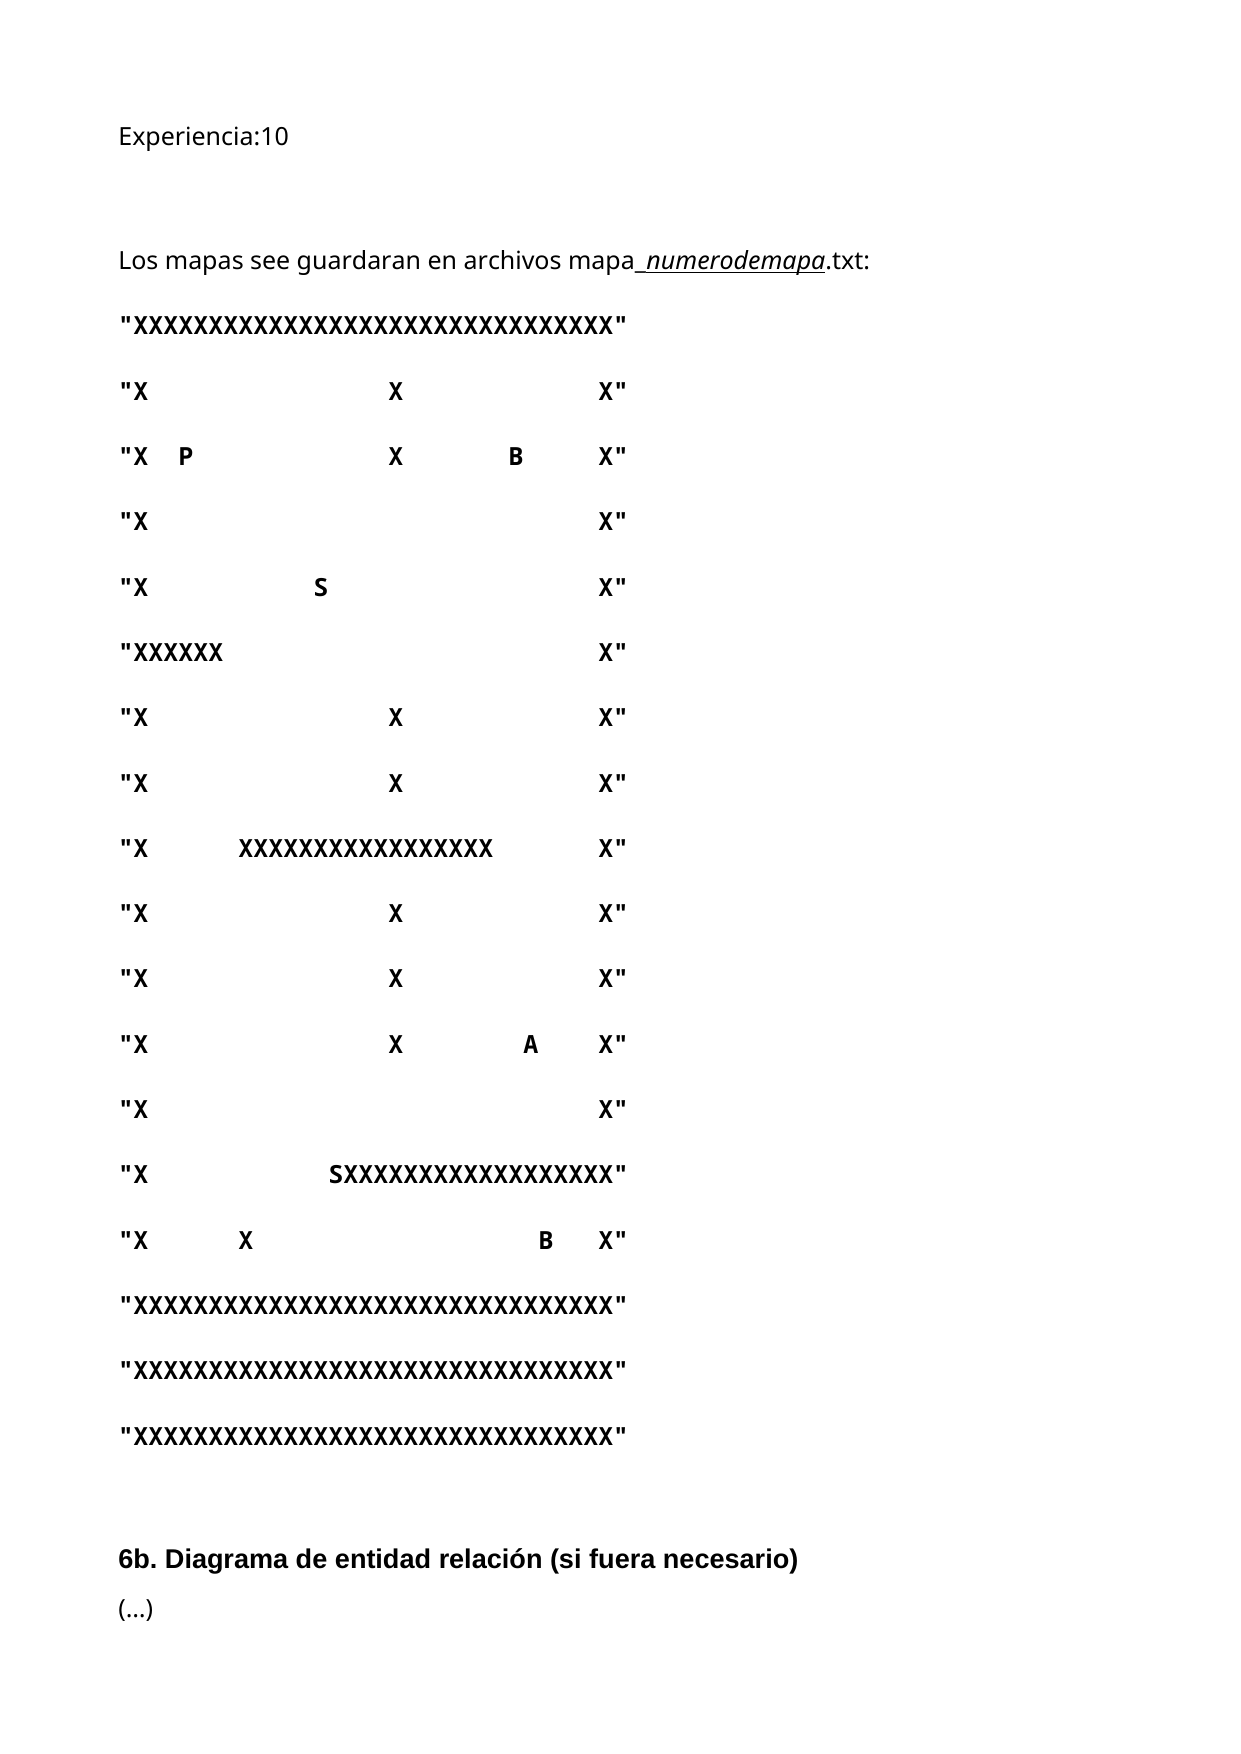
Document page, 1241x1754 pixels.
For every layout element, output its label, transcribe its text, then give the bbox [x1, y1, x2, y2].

text Experiencia:10 [118, 118, 1122, 152]
text "X SXXXXXXXXXXXXXXXXXX" [118, 1157, 1122, 1191]
text "X S X" [118, 569, 1122, 603]
text "X X X" [118, 765, 1122, 799]
text "XXXXXXXXXXXXXXXXXXXXXXXXXXXXXXXX" [118, 1288, 1122, 1322]
text "X X" [118, 504, 1122, 538]
text (…) [118, 1591, 1122, 1625]
text "X X A X" [118, 1026, 1122, 1061]
text "X X B X" [118, 1222, 1122, 1256]
text "X X X" [118, 961, 1122, 995]
text "X P X B X" [118, 439, 1122, 473]
text "XXXXXX X" [118, 634, 1122, 669]
text "XXXXXXXXXXXXXXXXXXXXXXXXXXXXXXXX" [118, 1418, 1122, 1452]
text "X XXXXXXXXXXXXXXXXX X" [118, 831, 1122, 864]
text 6b. Diagrama de entidad relación (si fuera necesario) [118, 1543, 1122, 1574]
text "XXXXXXXXXXXXXXXXXXXXXXXXXXXXXXXX" [118, 308, 1122, 342]
text "X X X" [118, 373, 1122, 407]
text Los mapas see guardaran en archivos mapa_numerodemapa.txt: [118, 243, 1122, 277]
text "X X X" [118, 700, 1122, 734]
text "X X" [118, 1092, 1122, 1126]
text "XXXXXXXXXXXXXXXXXXXXXXXXXXXXXXXX" [118, 1353, 1122, 1387]
text "X X X" [118, 896, 1122, 930]
